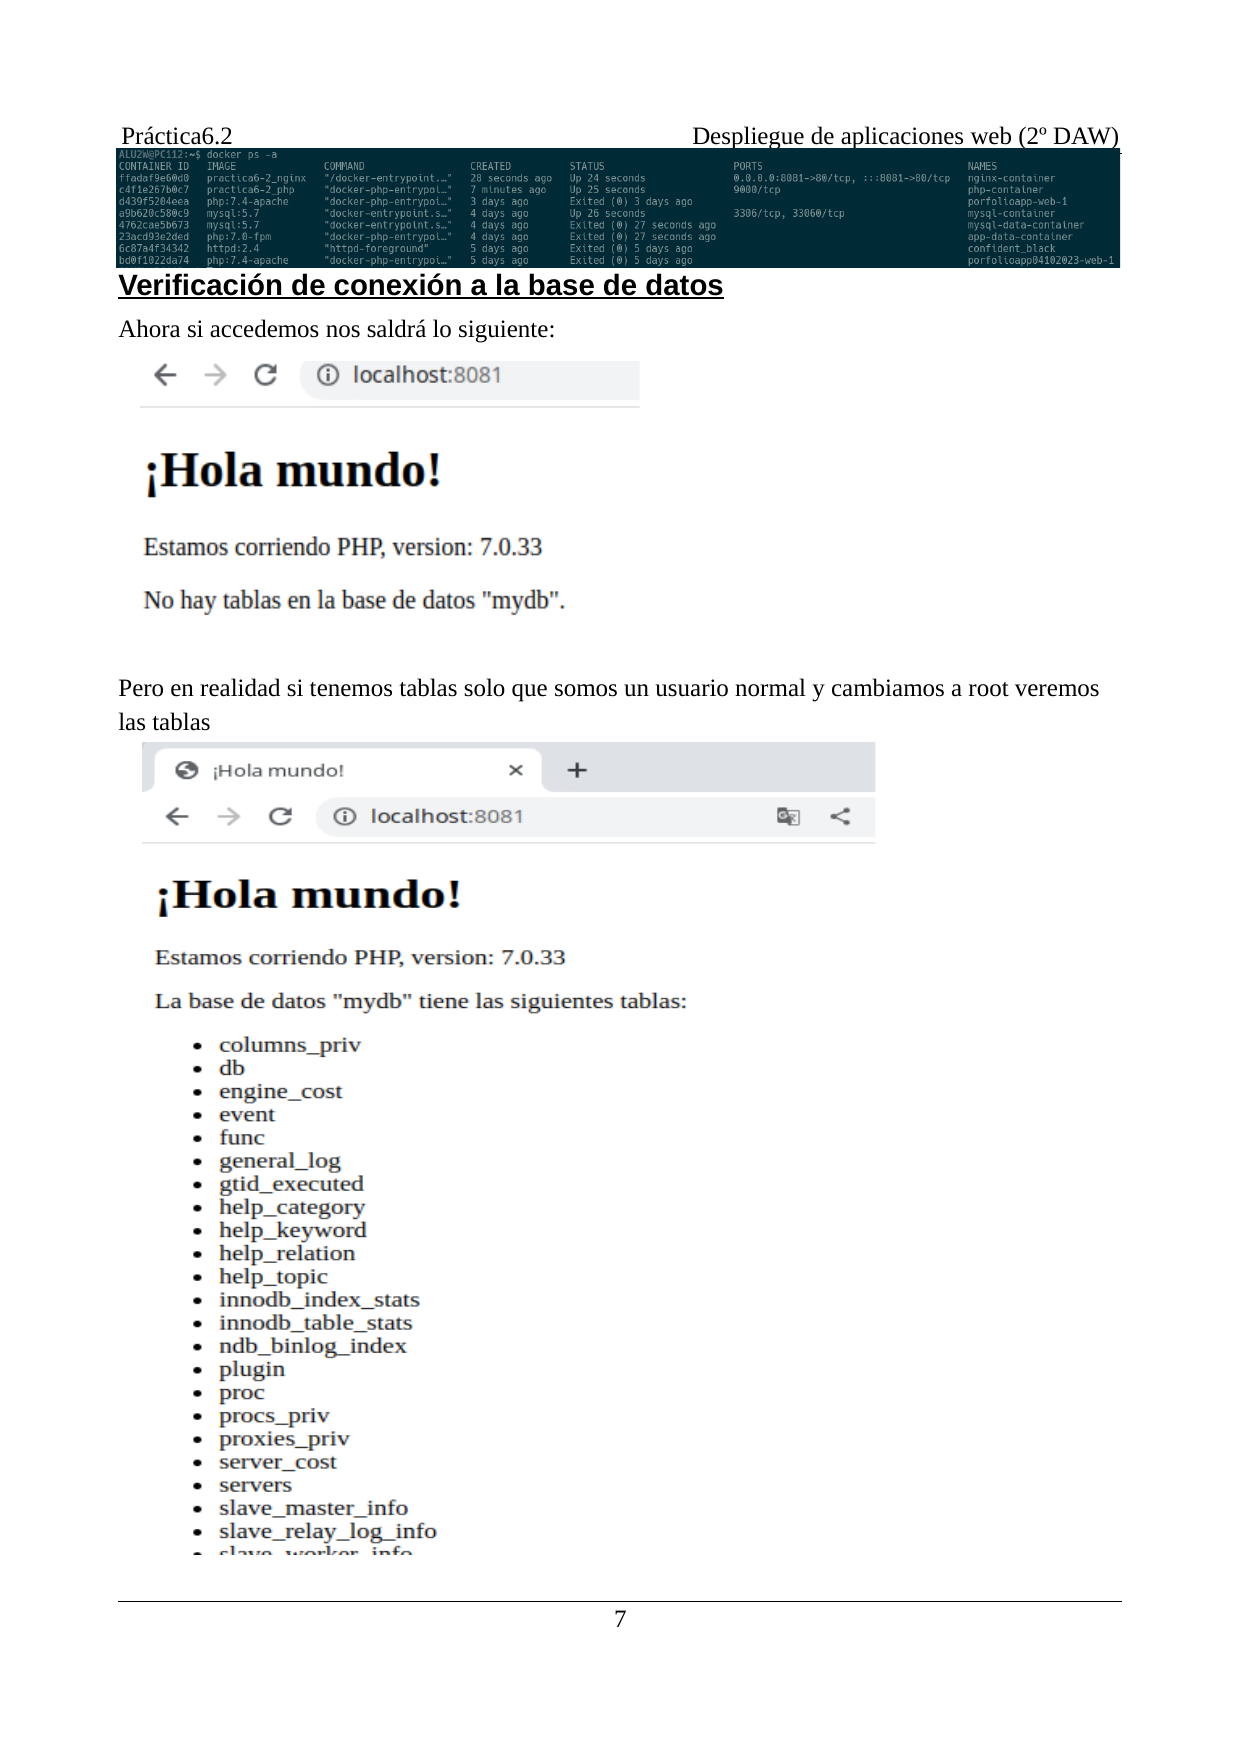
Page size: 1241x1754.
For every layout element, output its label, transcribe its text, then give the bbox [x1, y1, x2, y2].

picture [141, 152, 151, 158]
text Pero en realidad si tenemos tablas solo que somos un usuario normal y cambiamos a root veremos las tablas [118, 362, 1122, 735]
subtitle Verificación de conexión a la base de datos [118, 154, 1122, 301]
picture [334, 163, 344, 169]
text Ahora si accedemos nos saldrá lo siguiente: [118, 314, 1122, 343]
picture [142, 742, 876, 1555]
picture [139, 361, 640, 670]
